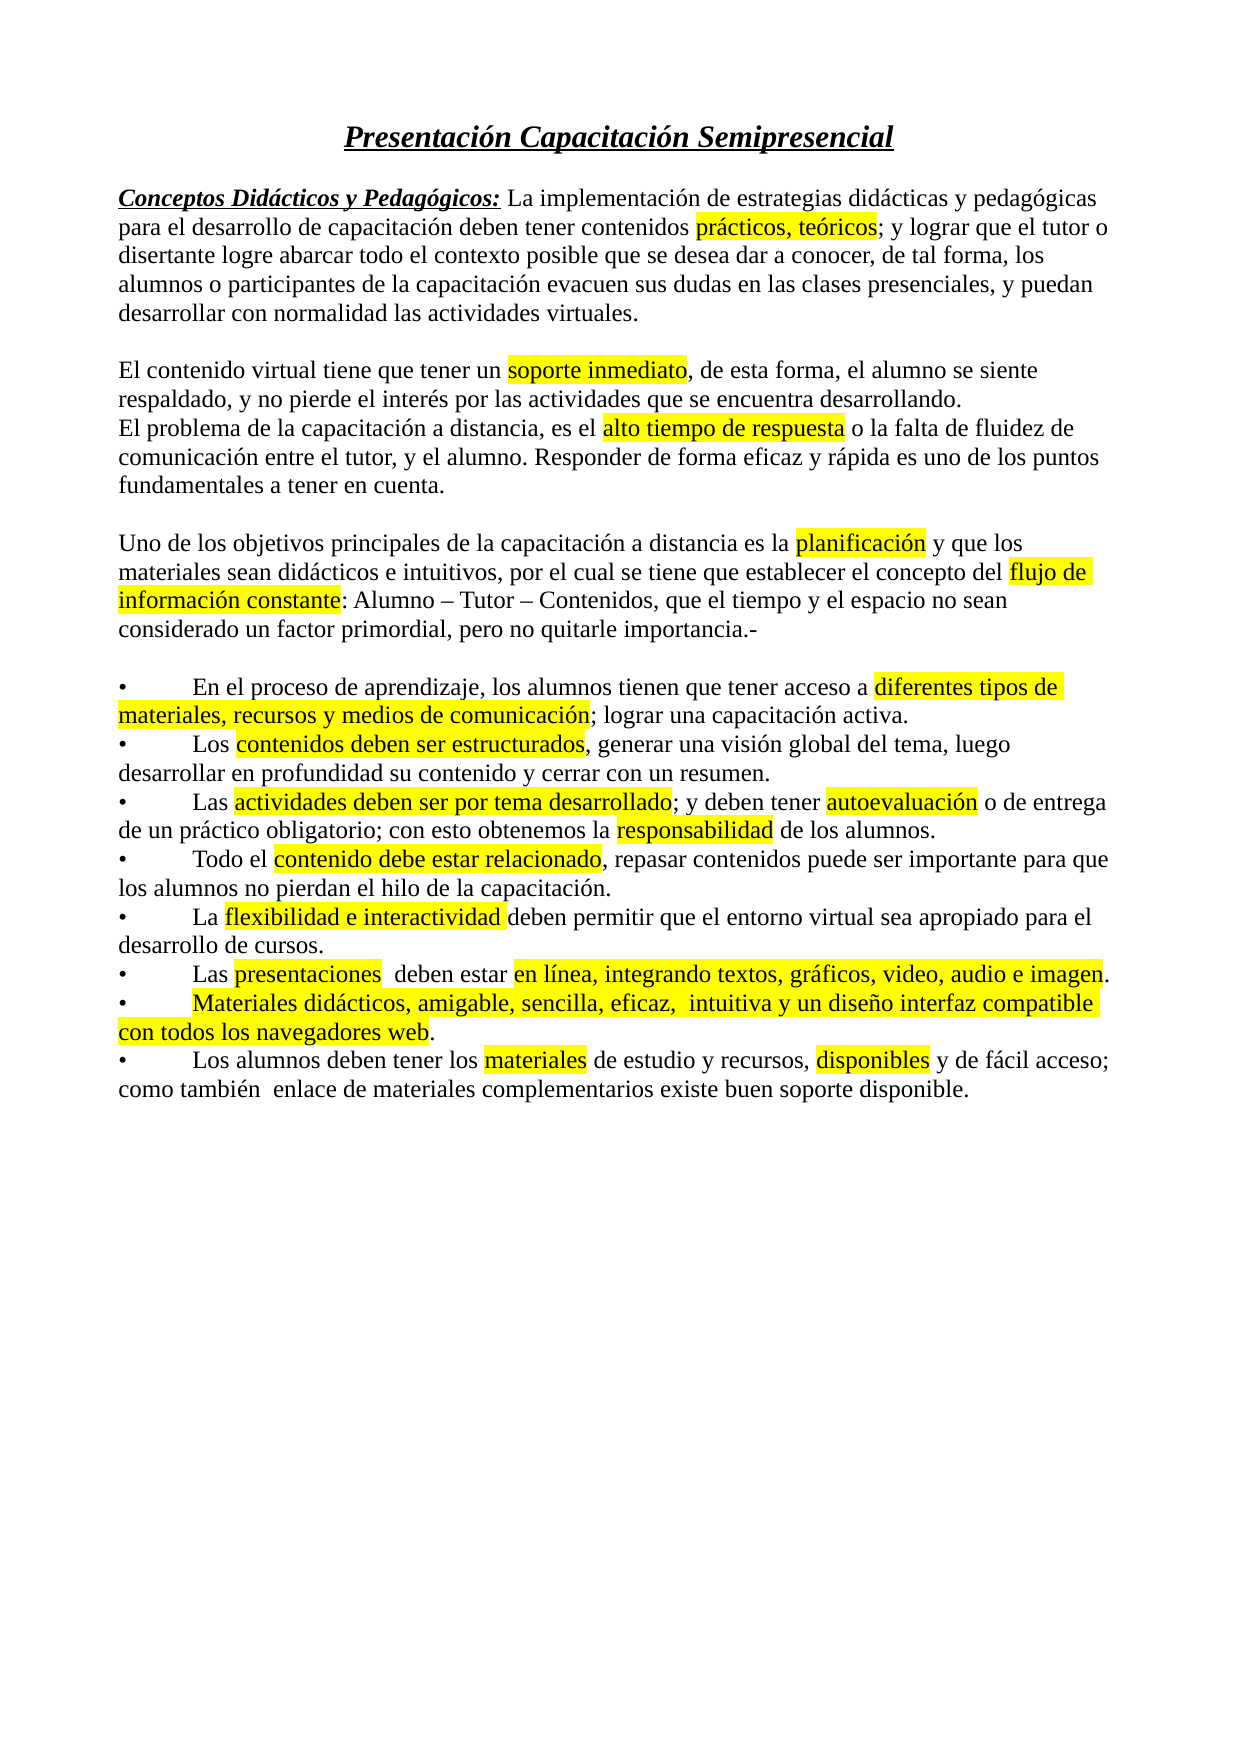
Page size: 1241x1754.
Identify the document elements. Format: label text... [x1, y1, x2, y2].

text Presentación Capacitación Semipresencial [118, 118, 1122, 154]
text • La flexibilidad e interactividad deben permitir que el entorno virtual sea apropiado para el desarrollo de cursos. [118, 902, 1122, 959]
text • Los alumnos deben tener los materiales de estudio y recursos, disponibles y de fácil acceso; como también enlace de materiales complementarios existe buen soporte disponible. [118, 1045, 1122, 1103]
text • Las presentaciones deben estar en línea, integrando textos, gráficos, video, audio e imagen. [118, 959, 1122, 988]
text Conceptos Didácticos y Pedagógicos: La implementación de estrategias didácticas y pedagógicas para el desarrollo de capacitación deben tener contenidos prácticos, teóricos; y lograr que el tutor o disertante logre abarcar todo el contexto posible que se desea dar a conocer, de tal forma, los alumnos o participantes de la capacitación evacuen sus dudas en las clases presenciales, y puedan desarrollar con normalidad las actividades virtuales. [118, 183, 1122, 327]
text El contenido virtual tiene que tener un soporte inmediato, de esta forma, el alumno se siente respaldado, y no pierde el interés por las actividades que se encuentra desarrollando. [118, 355, 1122, 413]
text Uno de los objetivos principales de la capacitación a distancia es la planificación y que los materiales sean didácticos e intuitivos, por el cual se tiene que establecer el concepto del flujo de información constante: Alumno – Tutor – Contenidos, que el tiempo y el espacio no sean considerado un factor primordial, pero no quitarle importancia.- [118, 528, 1122, 643]
text El problema de la capacitación a distancia, es el alto tiempo de respuesta o la falta de fluidez de comunicación entre el tutor, y el alumno. Responder de forma eficaz y rápida es uno de los puntos fundamentales a tener en cuenta. [118, 413, 1122, 499]
text • Los contenidos deben ser estructurados, generar una visión global del tema, luego desarrollar en profundidad su contenido y cerrar con un resumen. [118, 729, 1122, 787]
text • En el proceso de aprendizaje, los alumnos tienen que tener acceso a diferentes tipos de materiales, recursos y medios de comunicación; lograr una capacitación activa. [118, 672, 1122, 729]
text • Todo el contenido debe estar relacionado, repasar contenidos puede ser importante para que los alumnos no pierdan el hilo de la capacitación. [118, 844, 1122, 902]
text • Las actividades deben ser por tema desarrollado; y deben tener autoevaluación o de entrega de un práctico obligatorio; con esto obtenemos la responsabilidad de los alumnos. [118, 787, 1122, 844]
text • Materiales didácticos, amigable, sencilla, eficaz, intuitiva y un diseño interfaz compatible con todos los navegadores web. [118, 988, 1122, 1045]
